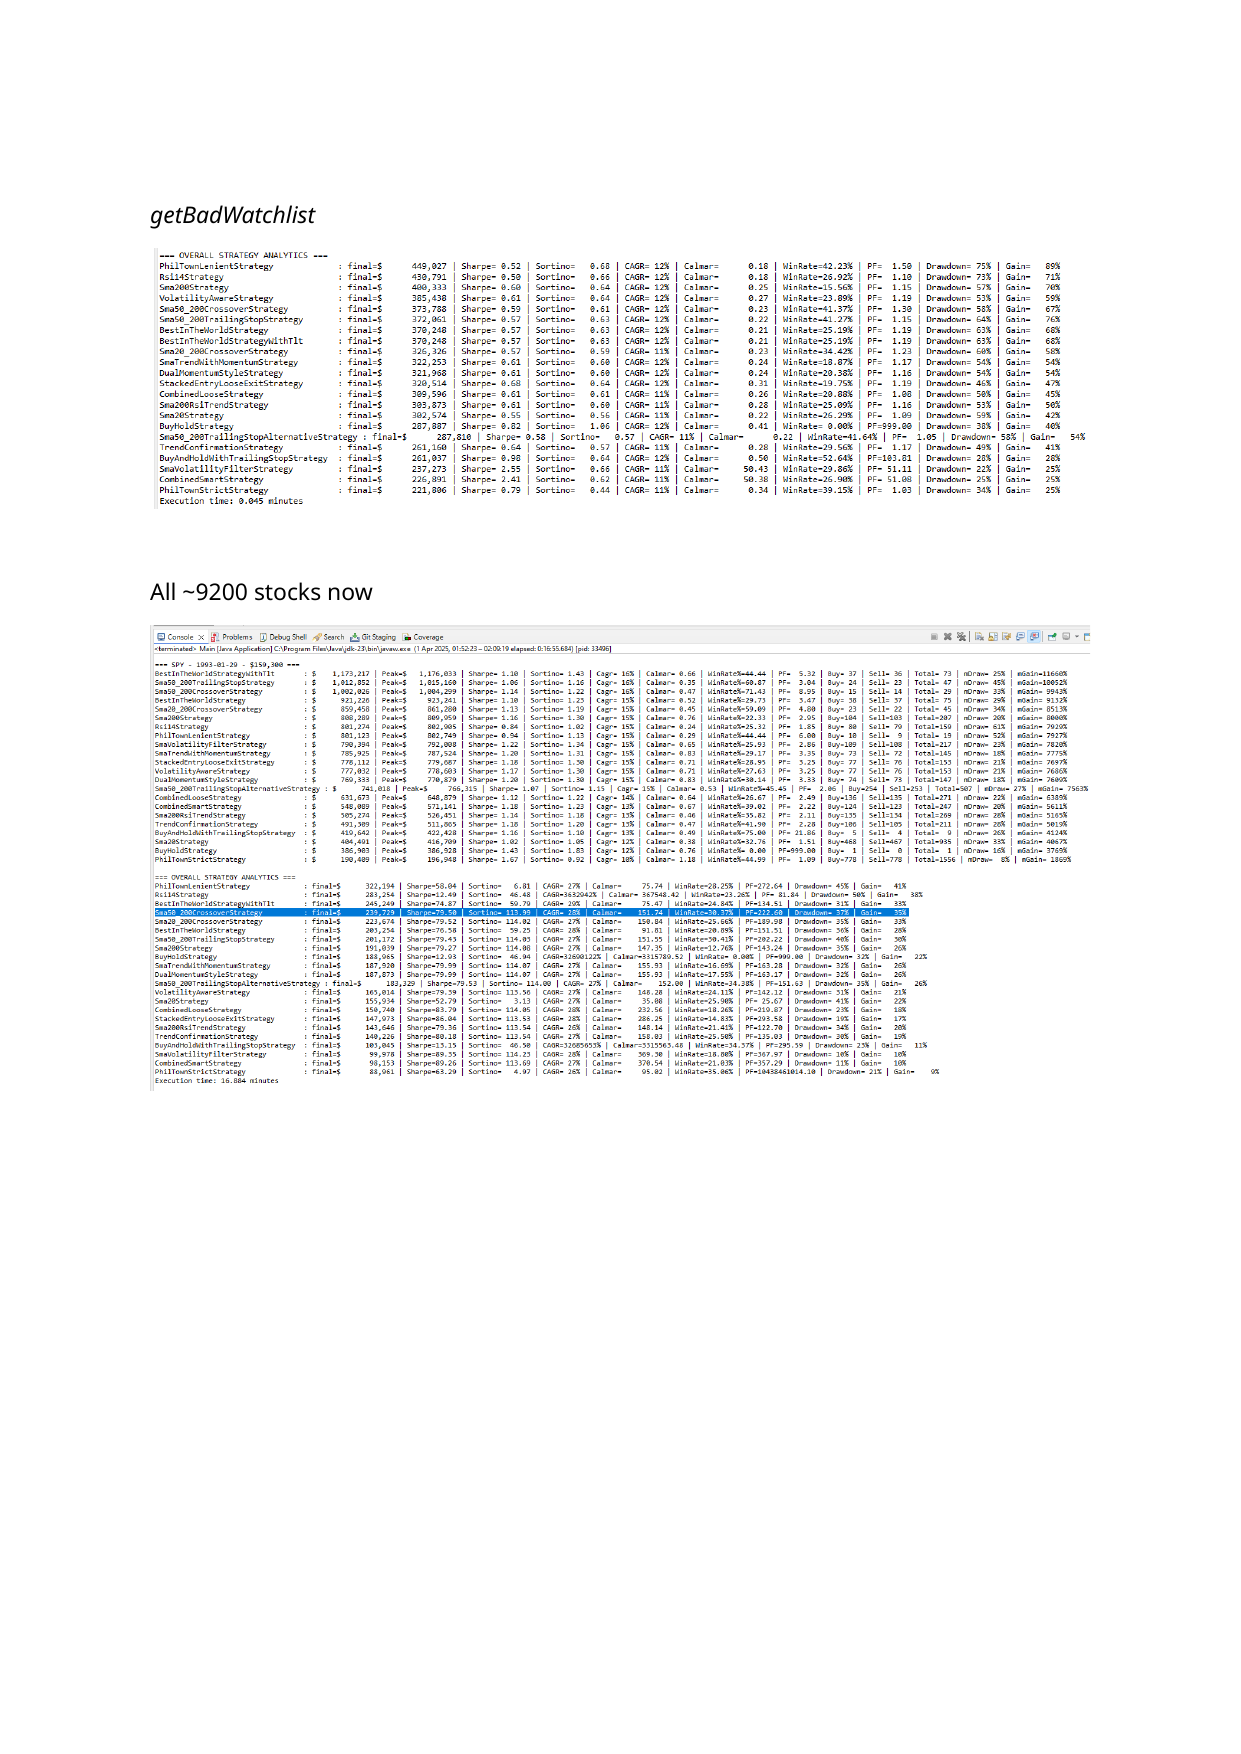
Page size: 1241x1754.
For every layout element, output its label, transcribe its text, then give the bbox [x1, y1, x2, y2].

text getBadWatchlist [150, 199, 1090, 231]
text All ~9200 stocks now [150, 576, 1090, 607]
